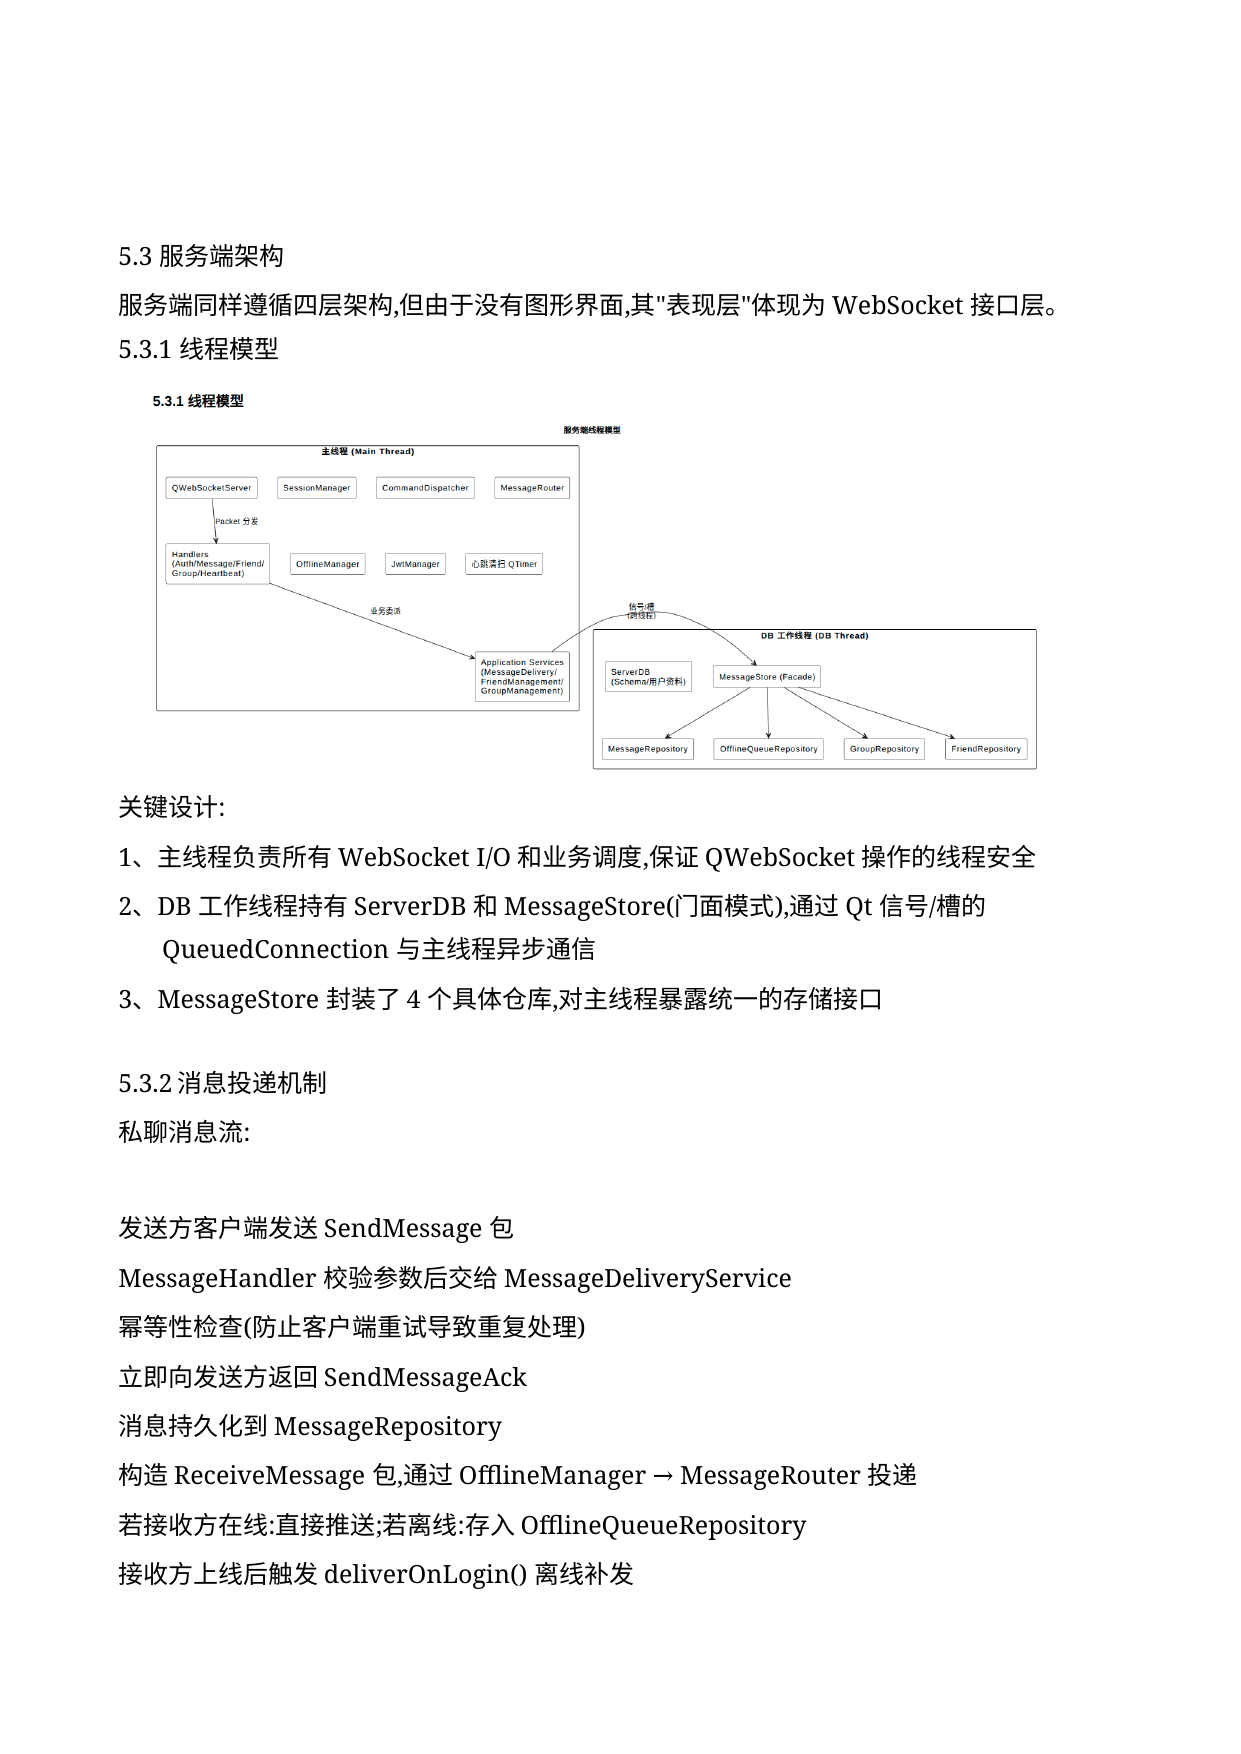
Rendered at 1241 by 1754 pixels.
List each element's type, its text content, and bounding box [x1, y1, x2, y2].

text 构造 ReceiveMessage 包,通过 OfflineManager → MessageRouter 投递 [118, 1456, 1122, 1492]
text 关键设计: [118, 378, 1122, 824]
text 2、DB 工作线程持有 ServerDB 和 MessageStore(门面模式),通过 Qt 信号/槽的 QueuedConnection 与主线程异步通信 [118, 886, 1122, 966]
text 私聊消息流: [118, 1113, 1122, 1149]
text 3、MessageStore 封装了 4 个具体仓库,对主线程暴露统一的存储接口 5.3.2消息投递机制 [118, 979, 1122, 1100]
text 发送方客户端发送 SendMessage 包 [118, 1209, 1122, 1245]
text 立即向发送方返回 SendMessageAck [118, 1357, 1122, 1393]
text 幂等性检查(防止客户端重试导致重复处理) [118, 1308, 1122, 1344]
text 若接收方在线:直接推送;若离线:存入 OfflineQueueRepository [118, 1505, 1122, 1541]
text 服务端同样遵循四层架构,但由于没有图形界面,其"表现层"体现为 WebSocket 接口层。 5.3.1 线程模型 [118, 286, 1122, 365]
text 1、主线程负责所有 WebSocket I/O 和业务调度,保证 QWebSocket 操作的线程安全 [118, 837, 1122, 873]
text 5.3 服务端架构 [118, 236, 1122, 272]
text 消息持久化到 MessageRepository [118, 1406, 1122, 1443]
text 接收方上线后触发 deliverOnLogin() 离线补发 [118, 1554, 1122, 1591]
picture [74, 391, 1079, 781]
text MessageHandler 校验参数后交给 MessageDeliveryService [118, 1258, 1122, 1294]
